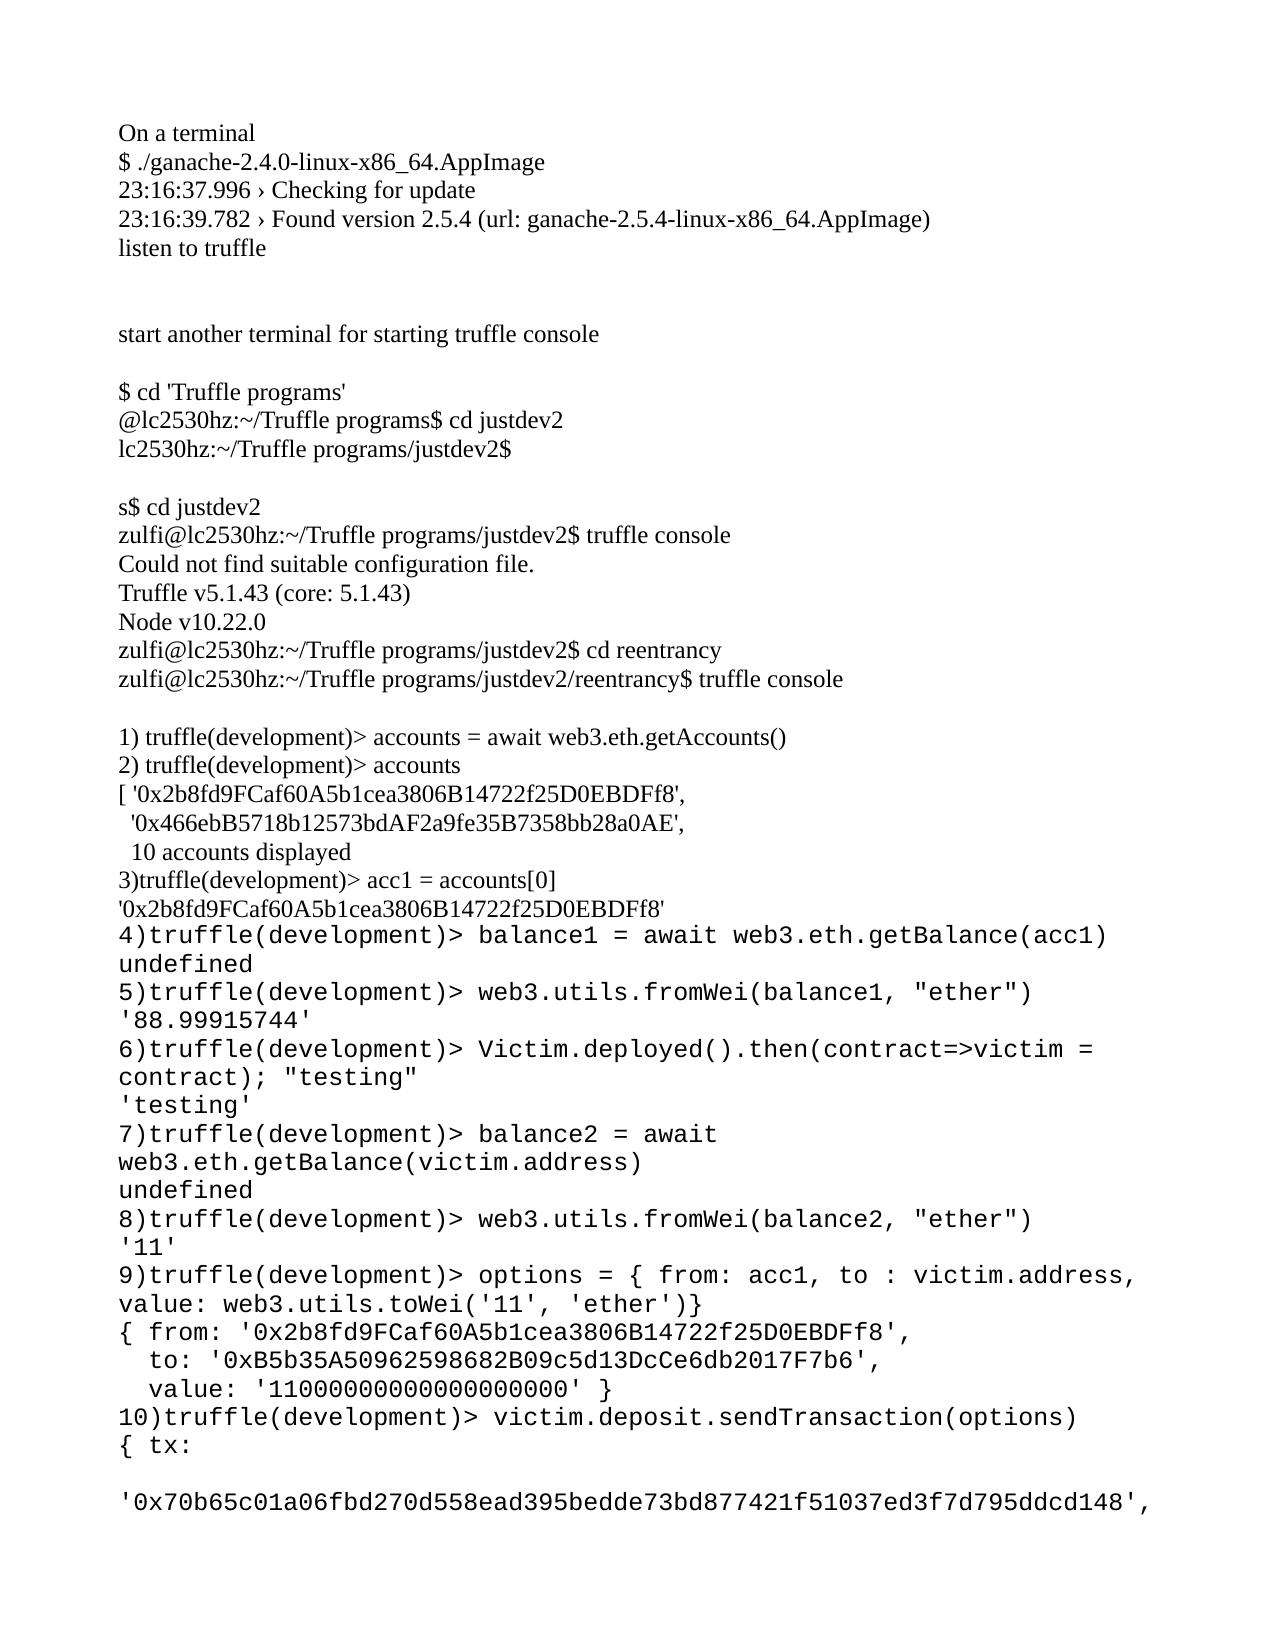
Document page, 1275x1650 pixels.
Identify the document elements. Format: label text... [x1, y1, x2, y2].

text '0x466ebB5718b12573bdAF2a9fe35B7358bb28a0AE', [118, 808, 1157, 837]
text 3)truffle(development)> acc1 = accounts[0] [118, 866, 1157, 894]
text start another terminal for starting truffle console [118, 319, 1157, 348]
text 'testing' [118, 1093, 1157, 1121]
text 10 accounts displayed [118, 837, 1157, 866]
text '88.99915744' [118, 1008, 1157, 1036]
text Could not find suitable configuration file. [118, 549, 1157, 578]
text 7)truffle(development)> balance2 = await web3.eth.getBalance(victim.address) [118, 1121, 1157, 1178]
text $ ./ganache-2.4.0-linux-x86_64.AppImage [118, 147, 1157, 176]
text undefined [118, 1178, 1157, 1206]
text 5)truffle(development)> web3.utils.fromWei(balance1, "ether") [118, 980, 1157, 1008]
text '11' [118, 1235, 1157, 1263]
text zulfi@lc2530hz:~/Truffle programs/justdev2$ cd reentrancy [118, 636, 1157, 664]
text 2) truffle(development)> accounts [118, 751, 1157, 779]
text { from: '0x2b8fd9FCaf60A5b1cea3806B14722f25D0EBDFf8', [118, 1320, 1157, 1348]
text value: '11000000000000000000' } [118, 1376, 1157, 1405]
text listen to truffle [118, 233, 1157, 262]
text Truffle v5.1.43 (core: 5.1.43) [118, 578, 1157, 607]
text On a terminal [118, 118, 1157, 147]
text '0x70b65c01a06fbd270d558ead395bedde73bd877421f51037ed3f7d795ddcd148', [118, 1461, 1157, 1518]
text 8)truffle(development)> web3.utils.fromWei(balance2, "ether") [118, 1206, 1157, 1235]
text undefined [118, 951, 1157, 980]
text 10)truffle(development)> victim.deposit.sendTransaction(options) [118, 1405, 1157, 1433]
text 9)truffle(development)> options = { from: acc1, to : victim.address, value: web3.utils.toWei('11', 'ether')} [118, 1263, 1157, 1320]
text Node v10.22.0 [118, 607, 1157, 636]
text 1) truffle(development)> accounts = await web3.eth.getAccounts() [118, 722, 1157, 751]
text zulfi@lc2530hz:~/Truffle programs/justdev2/reentrancy$ truffle console [118, 664, 1157, 693]
text $ cd 'Truffle programs' [118, 377, 1157, 406]
text to: '0xB5b35A50962598682B09c5d13DcCe6db2017F7b6', [118, 1348, 1157, 1376]
text 23:16:37.996 › Checking for update [118, 176, 1157, 204]
text zulfi@lc2530hz:~/Truffle programs/justdev2$ truffle console [118, 521, 1157, 549]
text lc2530hz:~/Truffle programs/justdev2$ [118, 434, 1157, 463]
text 23:16:39.782 › Found version 2.5.4 (url: ganache-2.5.4-linux-x86_64.AppImage) [118, 204, 1157, 233]
text @lc2530hz:~/Truffle programs$ cd justdev2 [118, 406, 1157, 434]
text 4)truffle(development)> balance1 = await web3.eth.getBalance(acc1) [118, 923, 1157, 951]
text s$ cd justdev2 [118, 492, 1157, 521]
text 6)truffle(development)> Victim.deployed().then(contract=>victim = contract); "testing" [118, 1036, 1157, 1093]
text { tx: [118, 1433, 1157, 1461]
text '0x2b8fd9FCaf60A5b1cea3806B14722f25D0EBDFf8' [118, 894, 1157, 923]
text [ '0x2b8fd9FCaf60A5b1cea3806B14722f25D0EBDFf8', [118, 779, 1157, 808]
